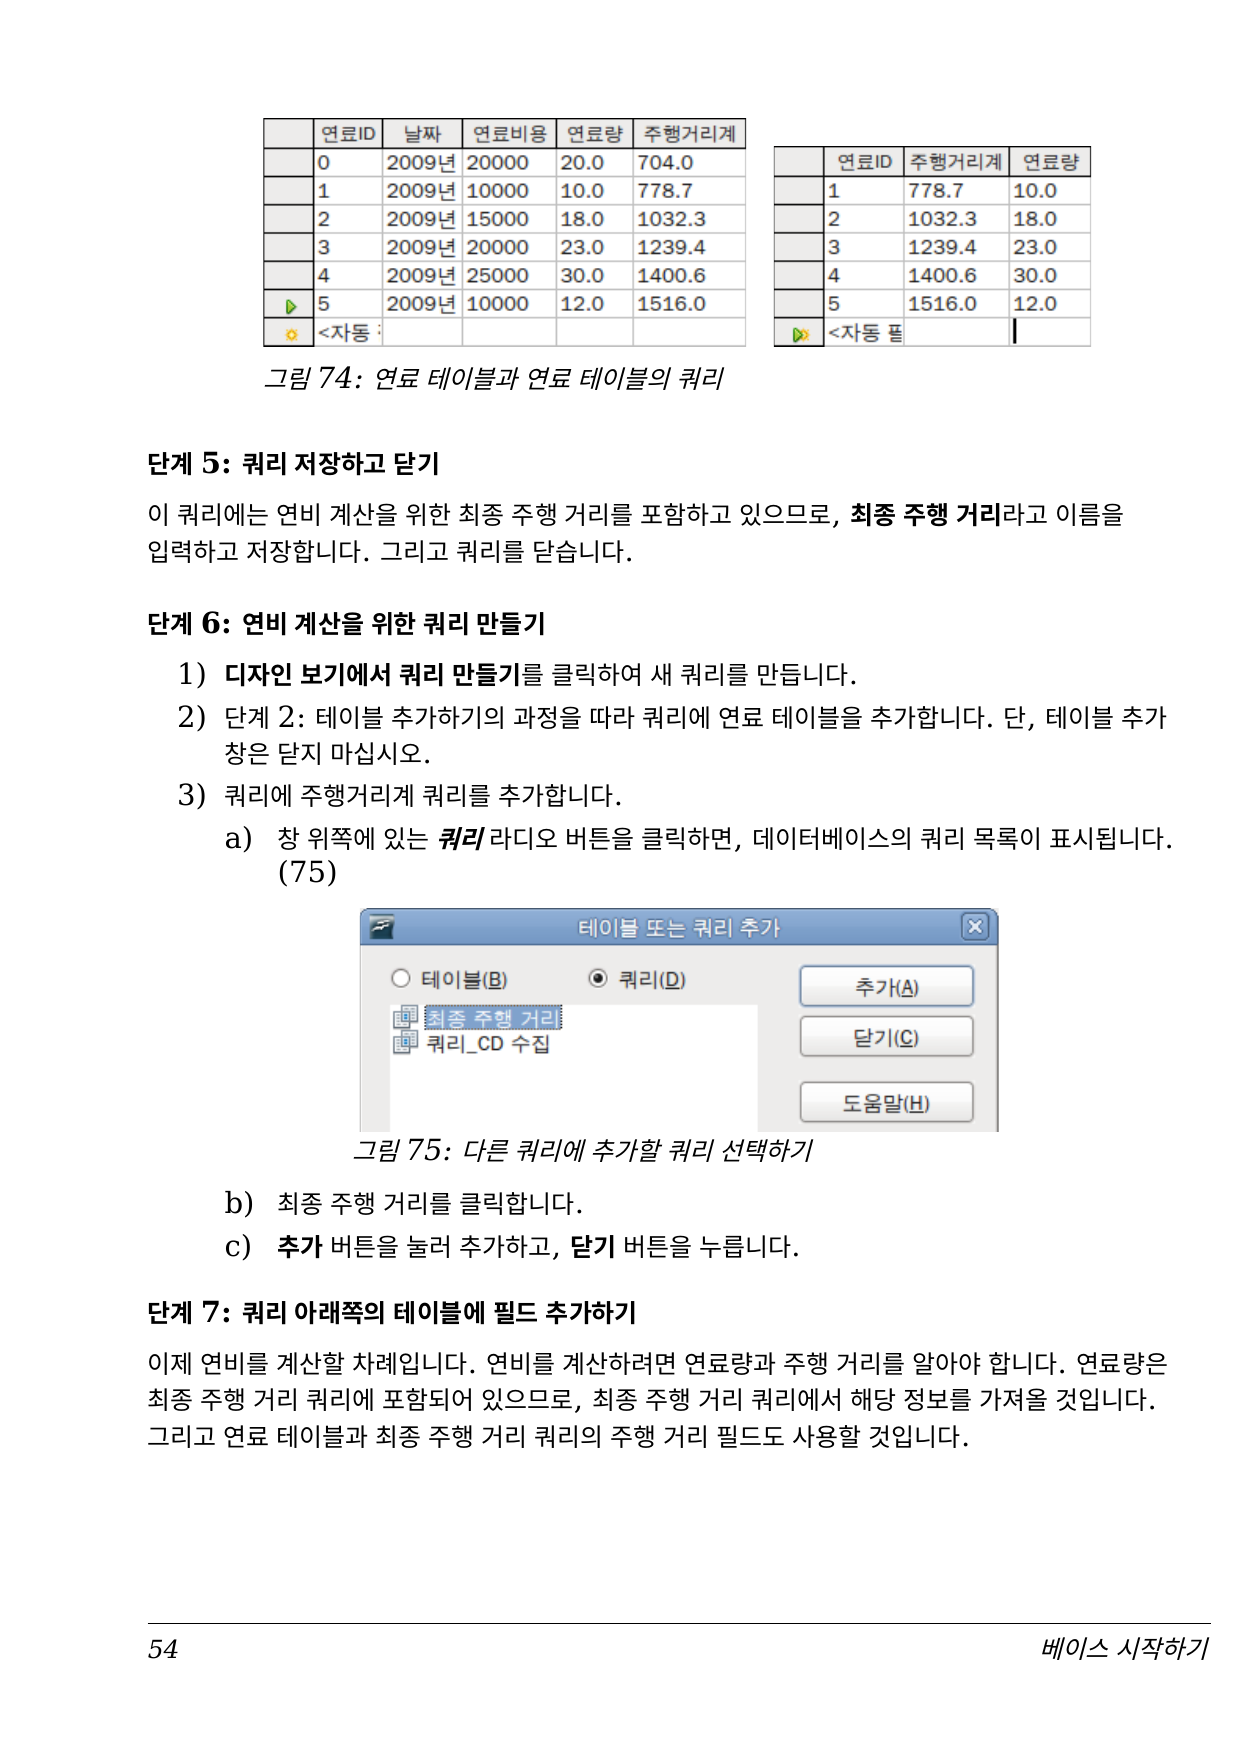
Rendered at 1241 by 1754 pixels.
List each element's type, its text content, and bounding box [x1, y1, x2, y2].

list 최종 주행 거리를 클릭합니다. [224, 1185, 1211, 1221]
list 디자인 보기에서 쿼리 만들기를 클릭하여 새 쿼리를 만듭니다. [207, 656, 1211, 692]
text 그림 75: 다른 쿼리에 추가할 쿼리 선택하기 [352, 908, 1006, 1168]
text 단계 7: 쿼리 아래쪽의 테이블에 필드 추가하기 [148, 1293, 1211, 1330]
picture [773, 146, 1092, 347]
list 쿼리에 주행거리계 쿼리를 추가합니다. [207, 777, 1211, 813]
list 추가 버튼을 눌러 추가하고, 닫기 버튼을 누릅니다. [224, 1227, 1211, 1264]
text 이 쿼리에는 연비 계산을 위한 최종 주행 거리를 포함하고 있으므로, 최종 주행 거리라고 이름을 입력하고 저장합니다. 그리고 쿼리를 닫습니다. [148, 496, 1211, 568]
text 그림 74: 연료 테이블과 연료 테이블의 쿼리 [263, 359, 1095, 396]
picture [263, 118, 747, 347]
list 단계 2: 테이블 추가하기의 과정을 따라 쿼리에 연료 테이블을 추가합니다. 단, 테이블 추가 창은 닫지 마십시오. [207, 698, 1211, 771]
picture [359, 908, 999, 1132]
text 이제 연비를 계산할 차례입니다. 연비를 계산하려면 연료량과 주행 거리를 알아야 합니다. 연료량은 최종 주행 거리 쿼리에 포함되어 있으므로, 최종 주행 거리 쿼리에서 해당 정보를 가져올 것입니다. 그리고 연료 테이블과 최종 주행 거리 쿼리의 주행 거리 필드도 사용할 것입니다. [148, 1344, 1211, 1453]
list 창 위쪽에 있는 쿼리 라디오 버튼을 클릭하면, 데이터베이스의 쿼리 목록이 표시됩니다.(그림 75) [224, 819, 1211, 889]
text 단계 6: 연비 계산을 위한 쿼리 만들기 [148, 604, 1211, 641]
text 단계 5: 쿼리 저장하고 닫기 [148, 445, 1211, 481]
